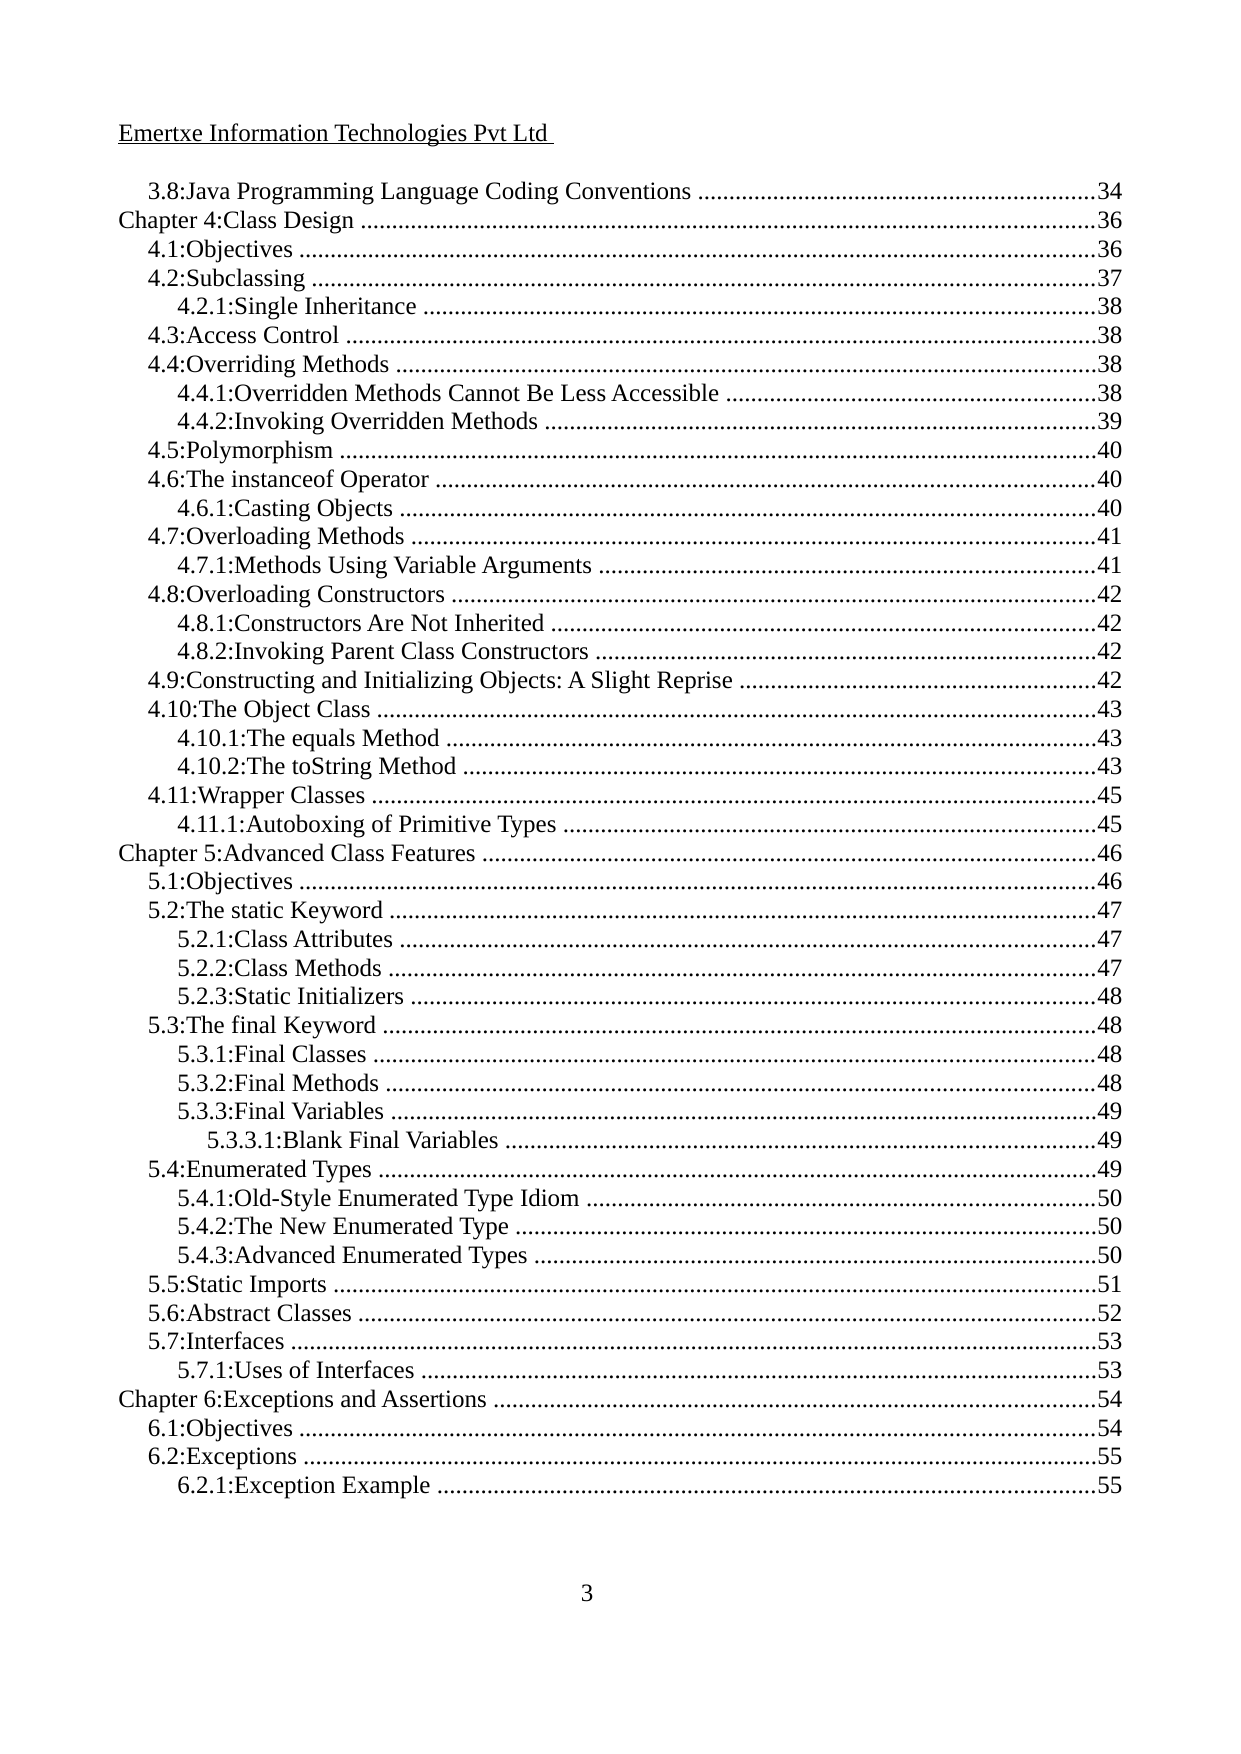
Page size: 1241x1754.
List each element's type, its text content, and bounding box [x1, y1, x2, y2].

text 4.5:Polymorphism 40 [148, 435, 1122, 464]
text 5.5:Static Imports 51 [148, 1269, 1122, 1298]
text 6.1:Objectives 54 [148, 1413, 1122, 1441]
text 4.8.1:Constructors Are Not Inherited 42 [177, 608, 1122, 636]
text Chapter 5:Advanced Class Features 46 [118, 838, 1122, 866]
text 4.9:Constructing and Initializing Objects: A Slight Reprise 42 [148, 665, 1122, 694]
text 5.3.2:Final Methods 48 [177, 1068, 1122, 1096]
text 3.8:Java Programming Language Coding Conventions 34 [148, 176, 1122, 205]
text 5.4.3:Advanced Enumerated Types 50 [177, 1240, 1122, 1269]
text 4.6:The instanceof Operator 40 [148, 464, 1122, 493]
text 4.2:Subclassing 37 [148, 263, 1122, 291]
text 5.2:The static Keyword 47 [148, 895, 1122, 924]
text 5.6:Abstract Classes 52 [148, 1298, 1122, 1326]
text 5.3.3:Final Variables 49 [177, 1096, 1122, 1125]
text Chapter 6:Exceptions and Assertions 54 [118, 1384, 1122, 1413]
text 5.4.1:Old-Style Enumerated Type Idiom 50 [177, 1183, 1122, 1211]
text 4.10.2:The toString Method 43 [177, 751, 1122, 780]
text 5.3.3.1:Blank Final Variables 49 [207, 1125, 1122, 1154]
text 5.2.1:Class Attributes 47 [177, 924, 1122, 953]
text 5.2.2:Class Methods 47 [177, 953, 1122, 981]
text 5.1:Objectives 46 [148, 866, 1122, 895]
text 5.7:Interfaces 53 [148, 1326, 1122, 1355]
text Chapter 4:Class Design 36 [118, 205, 1122, 234]
text 4.10:The Object Class 43 [148, 694, 1122, 723]
text 5.4.2:The New Enumerated Type 50 [177, 1211, 1122, 1240]
text 4.1:Objectives 36 [148, 234, 1122, 263]
text 5.3:The final Keyword 48 [148, 1010, 1122, 1039]
text 4.3:Access Control 38 [148, 320, 1122, 349]
text 4.7.1:Methods Using Variable Arguments 41 [177, 550, 1122, 579]
text 4.11.1:Autoboxing of Primitive Types 45 [177, 809, 1122, 838]
text 4.8:Overloading Constructors 42 [148, 579, 1122, 608]
text 5.3.1:Final Classes 48 [177, 1039, 1122, 1068]
text 5.4:Enumerated Types 49 [148, 1154, 1122, 1183]
text 4.6.1:Casting Objects 40 [177, 493, 1122, 521]
text 4.7:Overloading Methods 41 [148, 521, 1122, 550]
text 4.4:Overriding Methods 38 [148, 349, 1122, 378]
text 4.4.2:Invoking Overridden Methods 39 [177, 406, 1122, 435]
text 5.2.3:Static Initializers 48 [177, 981, 1122, 1010]
text 4.2.1:Single Inheritance 38 [177, 291, 1122, 320]
text 4.11:Wrapper Classes 45 [148, 780, 1122, 809]
text 6.2.1:Exception Example 55 [177, 1470, 1122, 1499]
text 4.8.2:Invoking Parent Class Constructors 42 [177, 636, 1122, 665]
text 4.4.1:Overridden Methods Cannot Be Less Accessible 38 [177, 378, 1122, 406]
text 6.2:Exceptions 55 [148, 1441, 1122, 1470]
text 5.7.1:Uses of Interfaces 53 [177, 1355, 1122, 1384]
text 4.10.1:The equals Method 43 [177, 723, 1122, 751]
